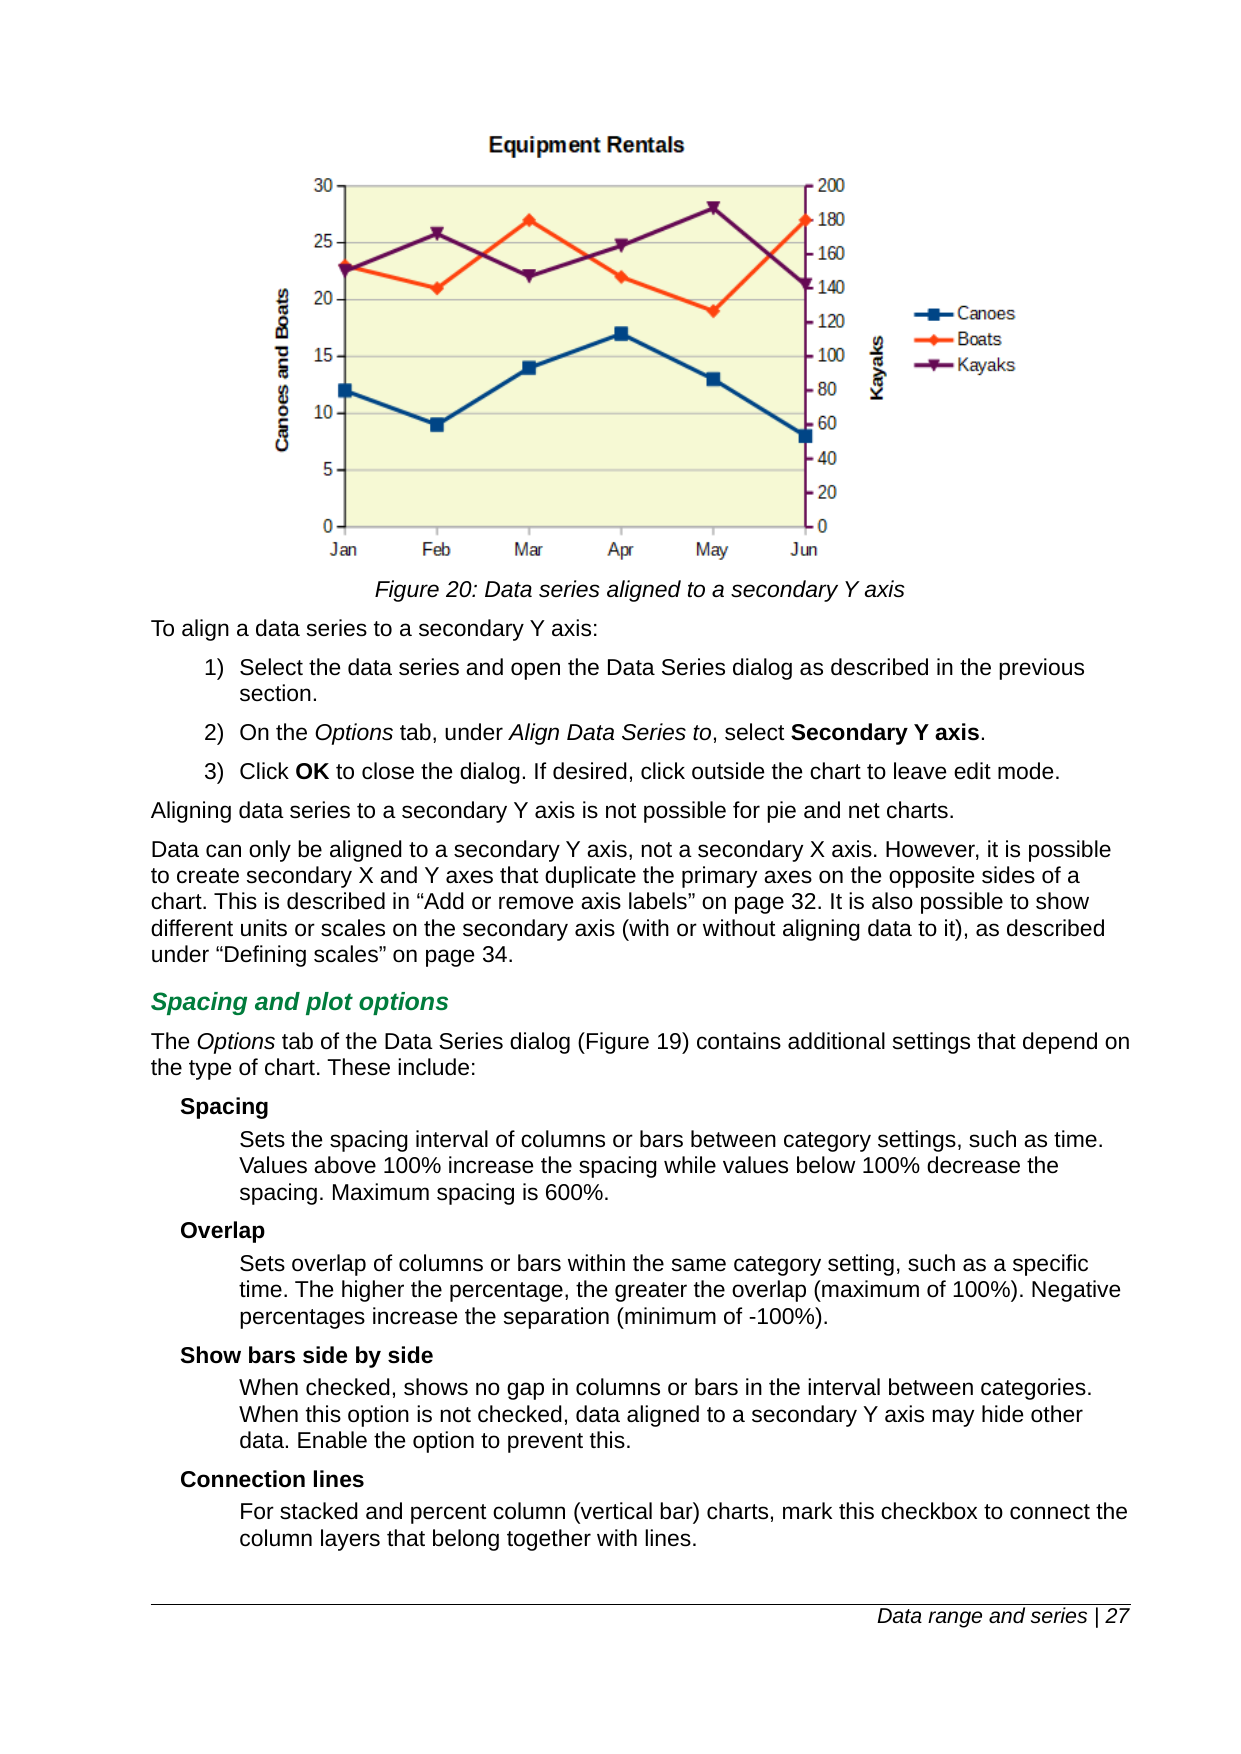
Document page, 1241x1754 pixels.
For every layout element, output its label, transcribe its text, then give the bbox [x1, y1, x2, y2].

text When checked, shows no gap in columns or bars in the interval between categories. When this option is not checked, data aligned to a secondary Y axis may hide other data. Enable the option to prevent this. [239, 1374, 1131, 1453]
text For stacked and percent column (vertical bar) charts, mark this checkbox to connect the column layers that belong together with lines. [239, 1498, 1131, 1551]
subtitle Spacing and plot options [151, 987, 1131, 1016]
list Click OK to close the dialog. If desired, click outside the chart to leave edit mode. [224, 758, 1131, 784]
text Sets the spacing interval of columns or bars between category settings, such as time. Values above 100% increase the spacing while values below 100% decrease the spacing. Maximum spacing is 600%. [239, 1126, 1131, 1205]
picture [261, 121, 1021, 564]
list Select the data series and open the Data Series dialog as described in the previous section. [224, 654, 1131, 707]
text Show bars side by side [180, 1342, 1131, 1368]
text Connection lines [180, 1466, 1131, 1492]
text Data can only be aligned to a secondary Y axis, not a secondary X axis. However, it is possible to create secondary X and Y axes that duplicate the primary axes on the opposite sides of a chart. This is described in “Add or remove axis labels” on page 32. It is also possible to show different units or scales on the secondary axis (with or without aligning data to it), as described under “Defining scales” on page 34. [151, 836, 1131, 967]
text Figure 20: Data series aligned to a secondary Y axis [261, 576, 1021, 603]
text Spacing [180, 1093, 1131, 1119]
text Aligning data series to a secondary Y axis is not possible for pie and net charts. [151, 797, 1131, 823]
list To align a data series to a secondary Y axis: [151, 615, 1131, 641]
text Sets overlap of columns or bars within the same category setting, such as a specific time. The higher the percentage, the greater the overlap (maximum of 100%). Negative percentages increase the separation (minimum of -100%). [239, 1250, 1131, 1329]
text Overlap [180, 1217, 1131, 1244]
list On the Options tab, under Align Data Series to, select Secondary Y axis. [224, 719, 1131, 745]
list The Options tab of the Data Series dialog (Figure 19) contains additional settings that depend on the type of chart. These include: [151, 1028, 1131, 1081]
